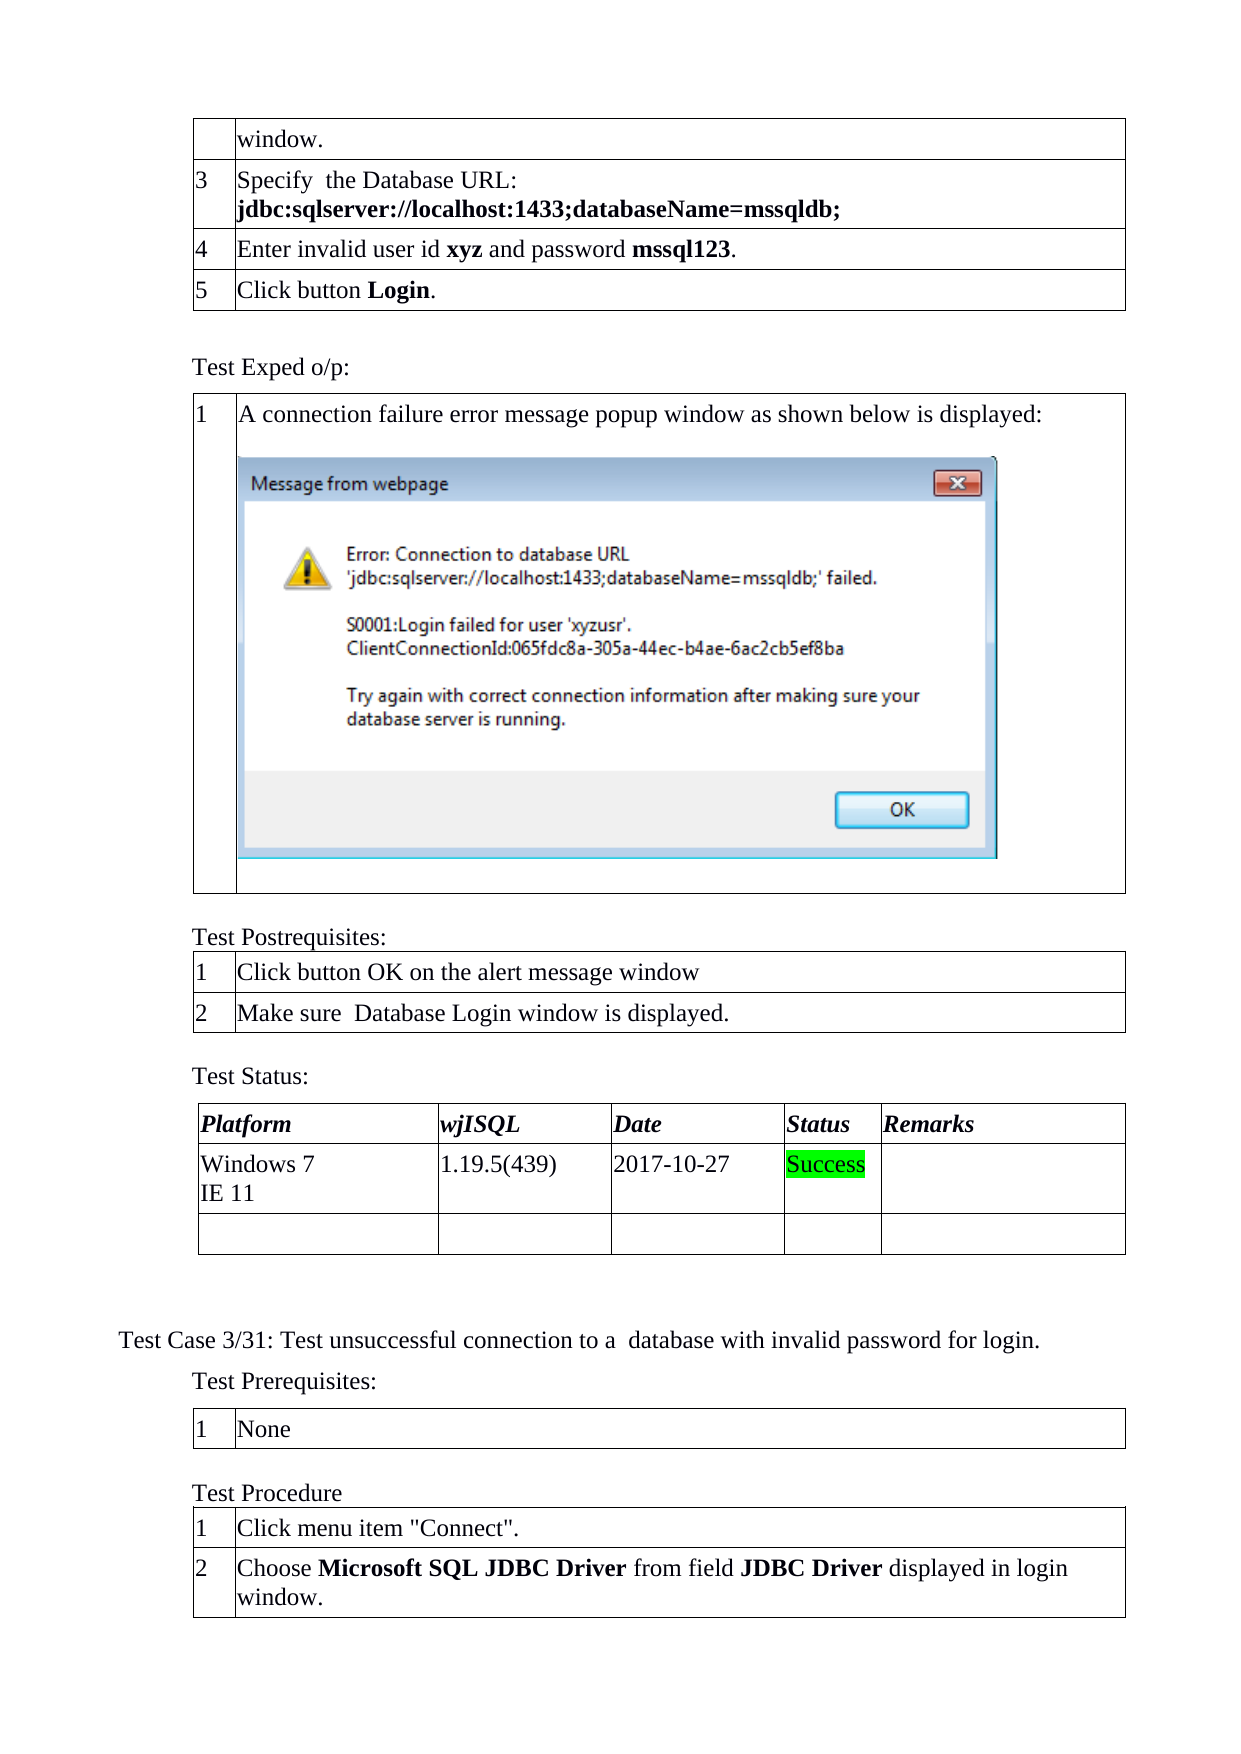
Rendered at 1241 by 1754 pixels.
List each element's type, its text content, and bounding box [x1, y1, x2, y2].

text Test Case 3/31: Test unsuccessful connection to a database with invalid password for login. [118, 1325, 1122, 1354]
text Test Status: [118, 1061, 1122, 1090]
table_cell 1.19.5(439) [439, 1144, 611, 1213]
table_cell 5 [194, 270, 235, 310]
table_cell 2017-10-27 [612, 1144, 784, 1213]
table_cell [194, 119, 235, 159]
table_cell Click button Login. [236, 270, 1125, 310]
table_cell Enter invalid user id xyz and password mssql123. [236, 229, 1125, 269]
table_header 1 [194, 1508, 235, 1547]
table_cell 2 [194, 1548, 235, 1617]
table_header Date [612, 1104, 784, 1143]
table_header 1 [194, 1409, 235, 1448]
table_cell Make sure Database Login window is displayed. [236, 993, 1125, 1032]
table_header wjISQL [439, 1104, 611, 1143]
table_header Click button OK on the alert message window [236, 952, 1125, 991]
table_cell Windows 7 IE 11 [199, 1144, 438, 1213]
text Test Procedure [118, 1478, 1122, 1506]
table_cell window. [236, 119, 1125, 159]
table_cell [199, 1214, 438, 1253]
table_cell [882, 1214, 1125, 1253]
table_cell Specify the Database URL: jdbc:sqlserver://localhost:1433;databaseName=mssqldb; [236, 160, 1125, 228]
table_cell [785, 1214, 881, 1253]
text Test Exped o/p: [118, 352, 1122, 380]
table_header None [236, 1409, 1125, 1448]
table_header Remarks [882, 1104, 1125, 1143]
table_cell 4 [194, 229, 235, 269]
table_header 1 [194, 394, 236, 893]
table_cell 3 [194, 160, 235, 228]
table_header Status [785, 1104, 881, 1143]
text Test Postrequisites: [118, 922, 1122, 951]
table_cell [882, 1144, 1125, 1213]
text Test Prerequisites: [118, 1366, 1122, 1395]
table_cell [612, 1214, 784, 1253]
table_header 1 [194, 952, 235, 991]
table_cell Success [785, 1144, 881, 1213]
table_cell 2 [194, 993, 235, 1032]
table_cell Choose Microsoft SQL JDBC Driver from field JDBC Driver displayed in login window. [236, 1548, 1125, 1617]
table_header A connection failure error message popup window as shown below is displayed: [237, 394, 1125, 893]
table_header Click menu item "Connect". [236, 1508, 1125, 1547]
table_cell [439, 1214, 611, 1253]
table_header Platform [199, 1104, 438, 1143]
picture [237, 456, 998, 859]
